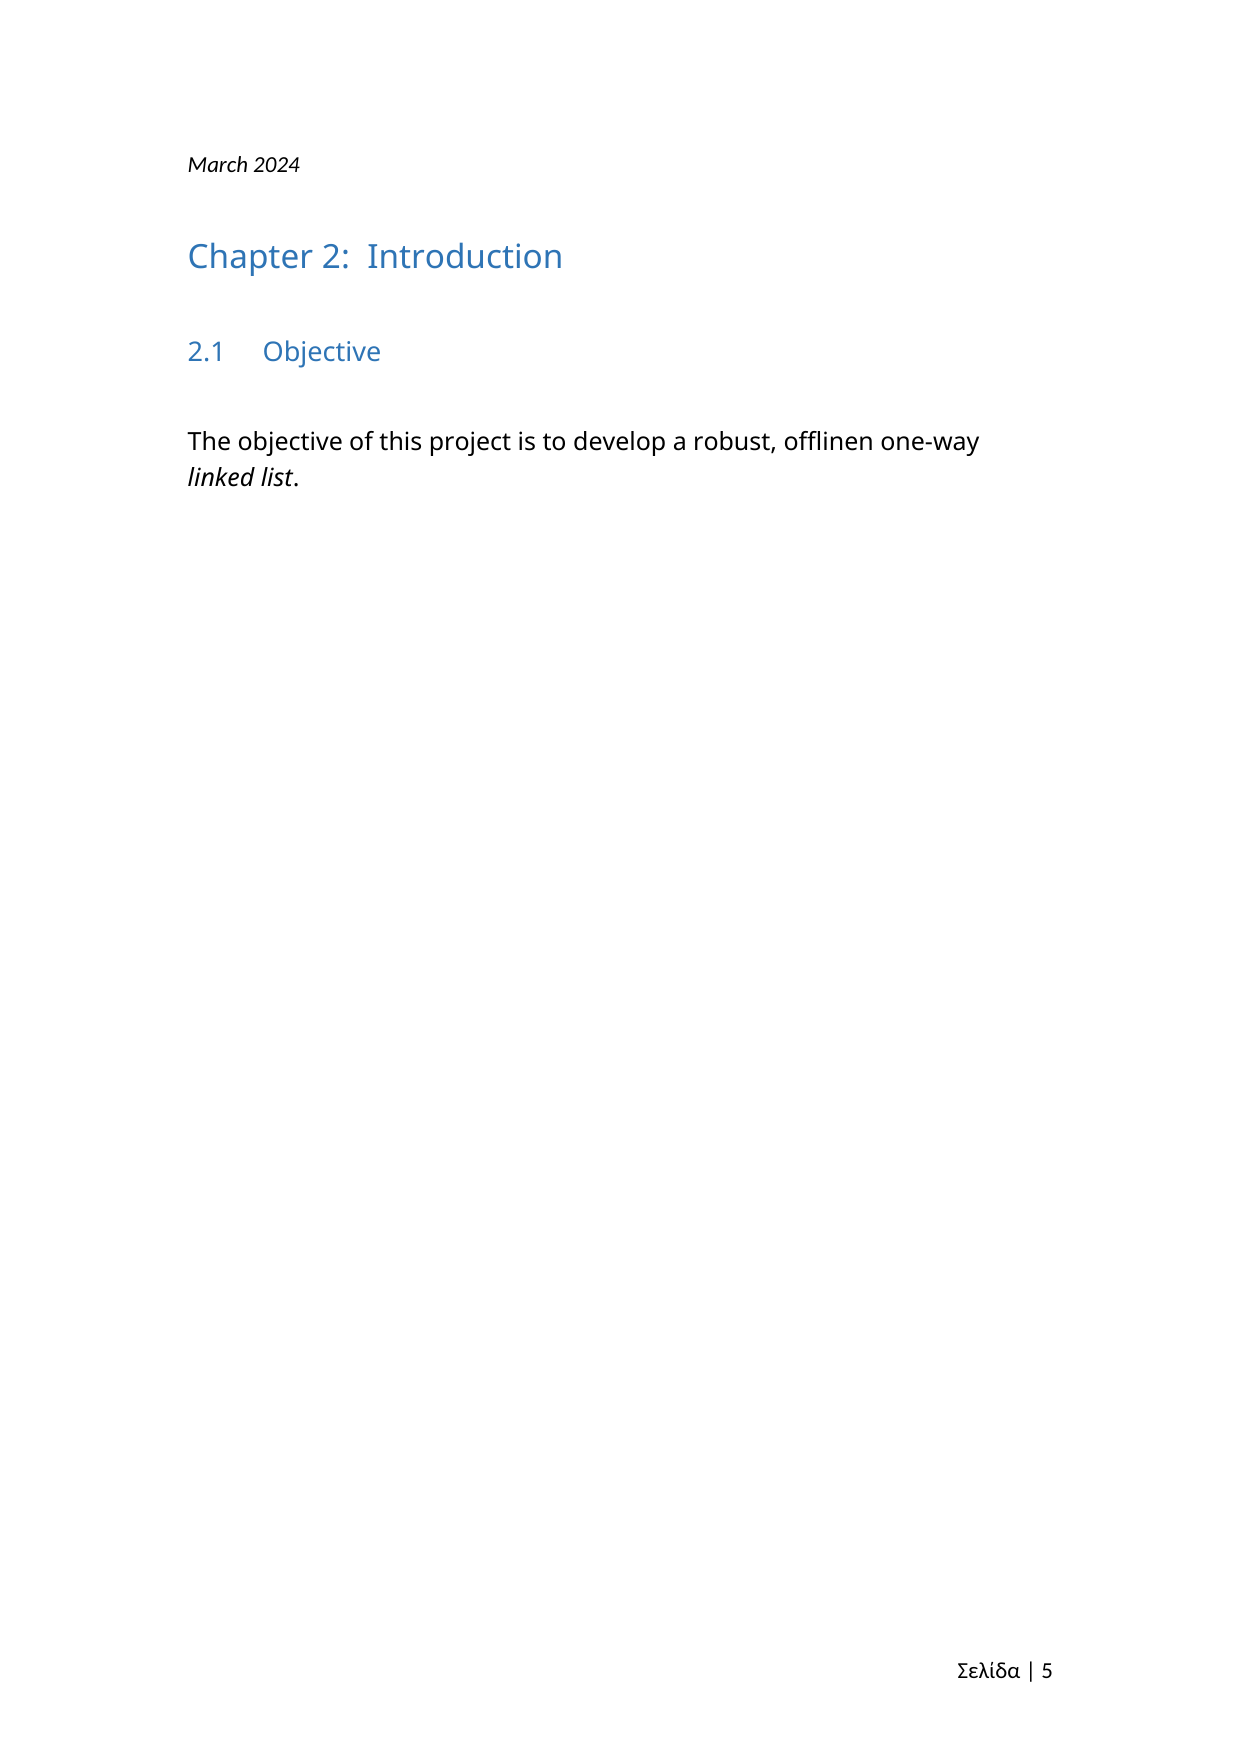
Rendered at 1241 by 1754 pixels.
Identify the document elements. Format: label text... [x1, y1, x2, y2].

subtitle Chapter 2: Introduction [187, 232, 1053, 278]
subtitle The objective of this project is to develop a robust, offlinen one-way linked list. [187, 423, 1053, 494]
subtitle 2.1 Objective [187, 332, 1053, 369]
